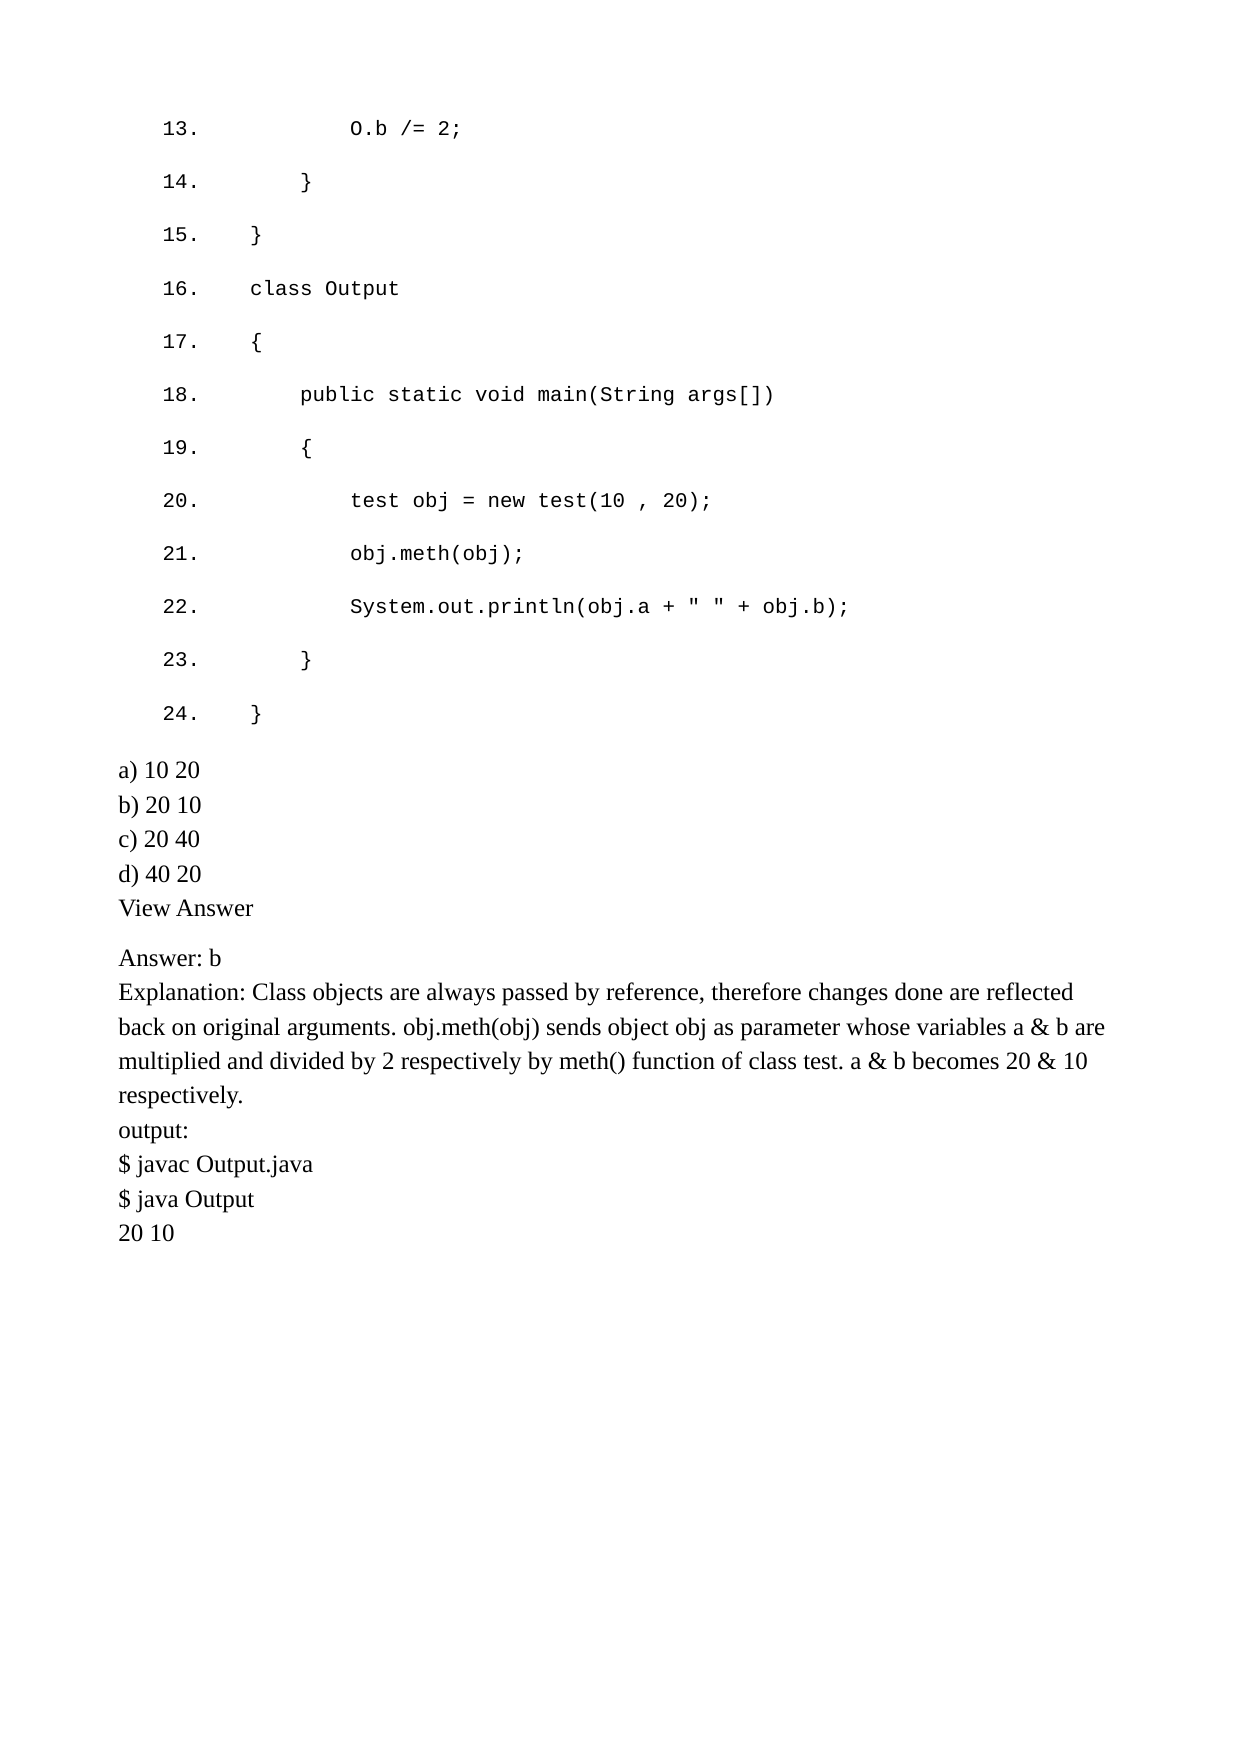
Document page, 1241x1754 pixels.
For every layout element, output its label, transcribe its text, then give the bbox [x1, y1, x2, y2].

list obj.meth(obj); [162, 543, 1122, 567]
list test obj = new test(10 , 20); [162, 490, 1122, 514]
list } [162, 649, 1122, 673]
text Answer: b Explanation: Class objects are always passed by reference, therefore changes done are reflected back on original arguments. obj.meth(obj) sends object obj as parameter whose variables a & b are multiplied and divided by 2 respectively by meth() function of class test. a & b becomes 20 & 10 respectively. output: $ javac Output.java $ java Output 20 10 [118, 943, 1122, 1247]
list } [162, 171, 1122, 195]
list O.b /= 2; [162, 118, 1122, 142]
list System.out.println(obj.a + " " + obj.b); [162, 596, 1122, 620]
list class Output [162, 277, 1122, 301]
text a) 10 20 b) 20 10 c) 20 40 d) 40 20 View Answer [118, 756, 1122, 922]
list { [162, 437, 1122, 461]
list } [162, 702, 1122, 726]
list public static void main(String args[]) [162, 384, 1122, 407]
list { [162, 331, 1122, 354]
list } [162, 224, 1122, 248]
